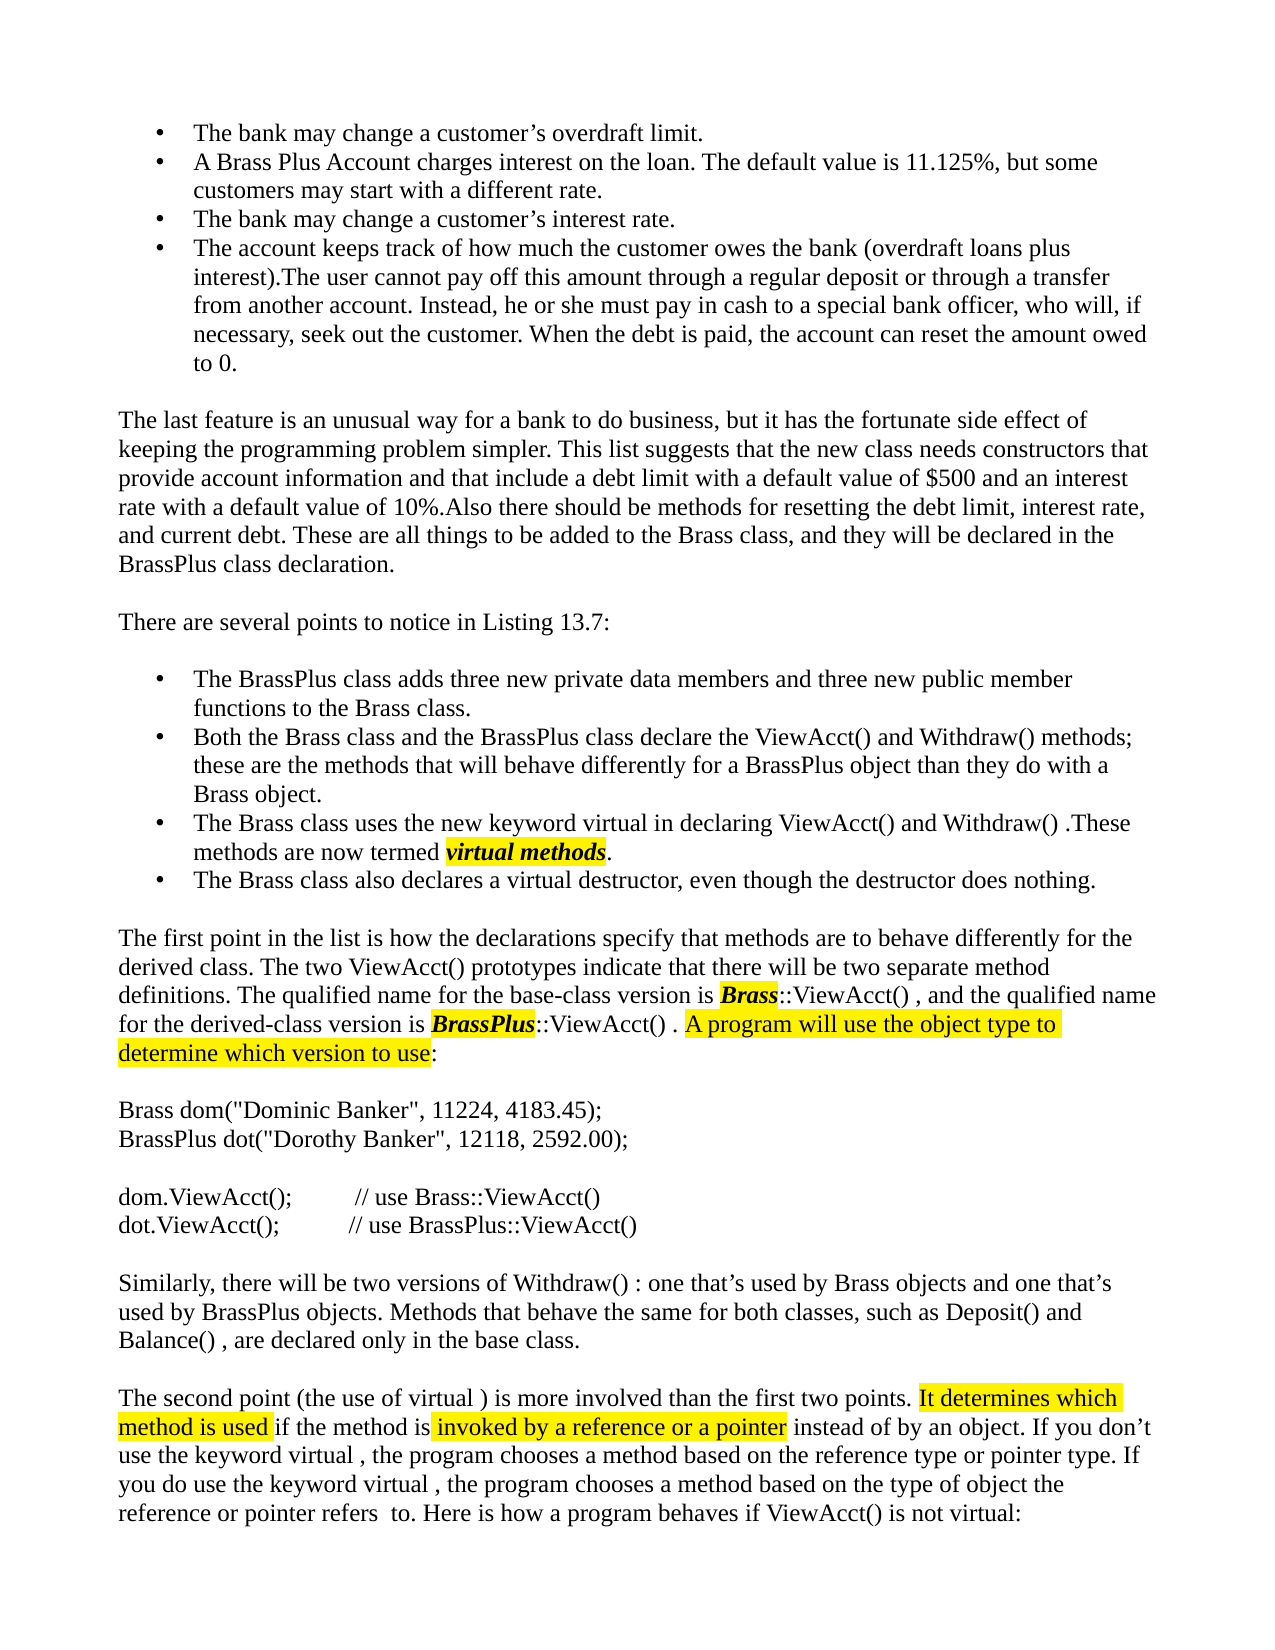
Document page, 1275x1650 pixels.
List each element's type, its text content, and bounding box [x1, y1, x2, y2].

text dot.ViewAcct(); // use BrassPlus::ViewAcct() [118, 1211, 1157, 1239]
text BrassPlus dot("Dorothy Banker", 12118, 2592.00); [118, 1124, 1157, 1153]
list The Brass class uses the new keyword virtual in declaring ViewAcct() and Withdraw() .These methods are now termed virtual methods. [156, 808, 1157, 866]
text The first point in the list is how the declarations specify that methods are to behave differently for the derived class. The two ViewAcct() prototypes indicate that there will be two separate method definitions. The qualified name for the base-class version is Brass::ViewAcct() , and the qualified name for the derived-class version is BrassPlus::ViewAcct() . A program will use the object type to determine which version to use: [118, 923, 1157, 1067]
list The BrassPlus class adds three new private data members and three new public member functions to the Brass class. [156, 664, 1157, 722]
list The account keeps track of how much the customer owes the bank (overdraft loans plus interest).The user cannot pay off this amount through a regular deposit or through a transfer from another account. Instead, he or she must pay in cash to a special bank officer, who will, if necessary, seek out the customer. When the debt is paid, the account can reset the amount owed to 0. [156, 233, 1157, 377]
text The second point (the use of virtual ) is more involved than the first two points. It determines which method is used if the method is invoked by a reference or a pointer instead of by an object. If you don’t use the keyword virtual , the program chooses a method based on the reference type or pointer type. If you do use the keyword virtual , the program chooses a method based on the type of object the reference or pointer refers to. Here is how a program behaves if ViewAcct() is not virtual: [118, 1383, 1157, 1527]
text Brass dom("Dominic Banker", 11224, 4183.45); [118, 1096, 1157, 1124]
text dom.ViewAcct(); // use Brass::ViewAcct() [118, 1182, 1157, 1211]
list The bank may change a customer’s interest rate. [156, 204, 1157, 233]
list The bank may change a customer’s overdraft limit. [156, 118, 1157, 147]
text There are several points to notice in Listing 13.7: [118, 607, 1157, 636]
list A Brass Plus Account charges interest on the loan. The default value is 11.125%, but some customers may start with a different rate. [156, 147, 1157, 204]
text The last feature is an unusual way for a bank to do business, but it has the fortunate side effect of keeping the programming problem simpler. This list suggests that the new class needs constructors that provide account information and that include a debt limit with a default value of $500 and an interest rate with a default value of 10%.Also there should be methods for resetting the debt limit, interest rate, and current debt. These are all things to be added to the Brass class, and they will be declared in the BrassPlus class declaration. [118, 406, 1157, 578]
list Both the Brass class and the BrassPlus class declare the ViewAcct() and Withdraw() methods; these are the methods that will behave differently for a BrassPlus object than they do with a Brass object. [156, 722, 1157, 808]
text Similarly, there will be two versions of Withdraw() : one that’s used by Brass objects and one that’s used by BrassPlus objects. Methods that behave the same for both classes, such as Deposit() and Balance() , are declared only in the base class. [118, 1268, 1157, 1354]
list The Brass class also declares a virtual destructor, even though the destructor does nothing. [156, 866, 1157, 894]
